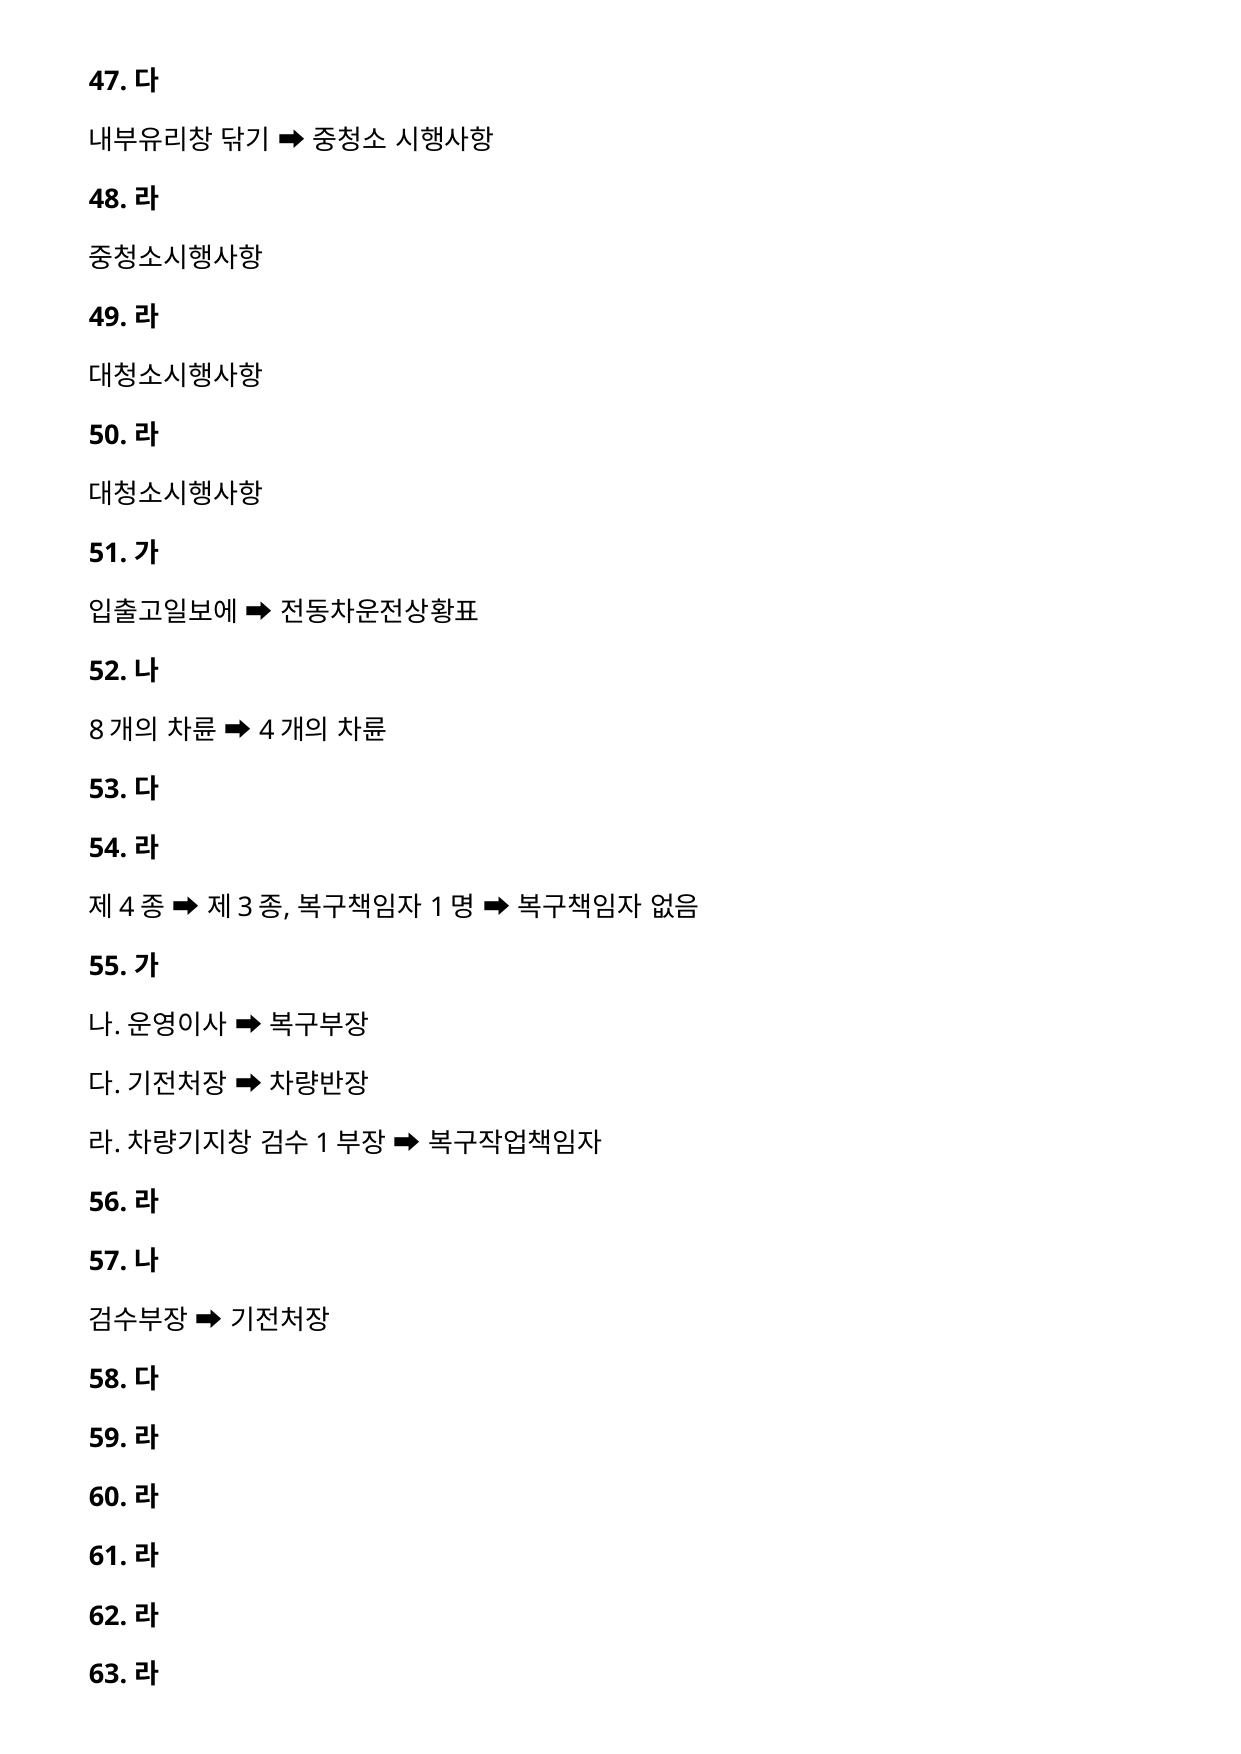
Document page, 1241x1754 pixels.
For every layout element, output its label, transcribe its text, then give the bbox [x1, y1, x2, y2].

text 52. 나 [88, 649, 1152, 688]
text 중청소시행사항 [88, 236, 1152, 275]
text 내부유리창 닦기 ➡ 중청소 시행사항 [88, 118, 1152, 157]
text 59. 라 [88, 1416, 1152, 1456]
text 55. 가 [88, 944, 1152, 983]
text 50. 라 [88, 413, 1152, 452]
text 대청소시행사항 [88, 472, 1152, 511]
text 대청소시행사항 [88, 354, 1152, 393]
text 입출고일보에 ➡ 전동차운전상황표 [88, 590, 1152, 629]
text 54. 라 [88, 826, 1152, 865]
text 63. 라 [88, 1652, 1152, 1692]
text 다. 기전처장 ➡ 차량반장 [88, 1062, 1152, 1101]
text 56. 라 [88, 1180, 1152, 1219]
text 48. 라 [88, 177, 1152, 216]
text 49. 라 [88, 295, 1152, 334]
text 라. 차량기지창 검수1부장 ➡ 복구작업책임자 [88, 1121, 1152, 1161]
text 제4종 ➡ 제3종, 복구책임자 1명 ➡ 복구책임자 없음 [88, 885, 1152, 924]
text 58. 다 [88, 1357, 1152, 1397]
text 47. 다 [88, 59, 1152, 98]
text 8개의 차륜 ➡ 4개의 차륜 [88, 708, 1152, 747]
text 61. 라 [88, 1534, 1152, 1574]
text 검수부장 ➡ 기전처장 [88, 1298, 1152, 1338]
text 나. 운영이사 ➡ 복구부장 [88, 1003, 1152, 1042]
text 57. 나 [88, 1239, 1152, 1279]
text 53. 다 [88, 767, 1152, 806]
text 51. 가 [88, 531, 1152, 570]
text 60. 라 [88, 1475, 1152, 1515]
text 62. 라 [88, 1593, 1152, 1633]
